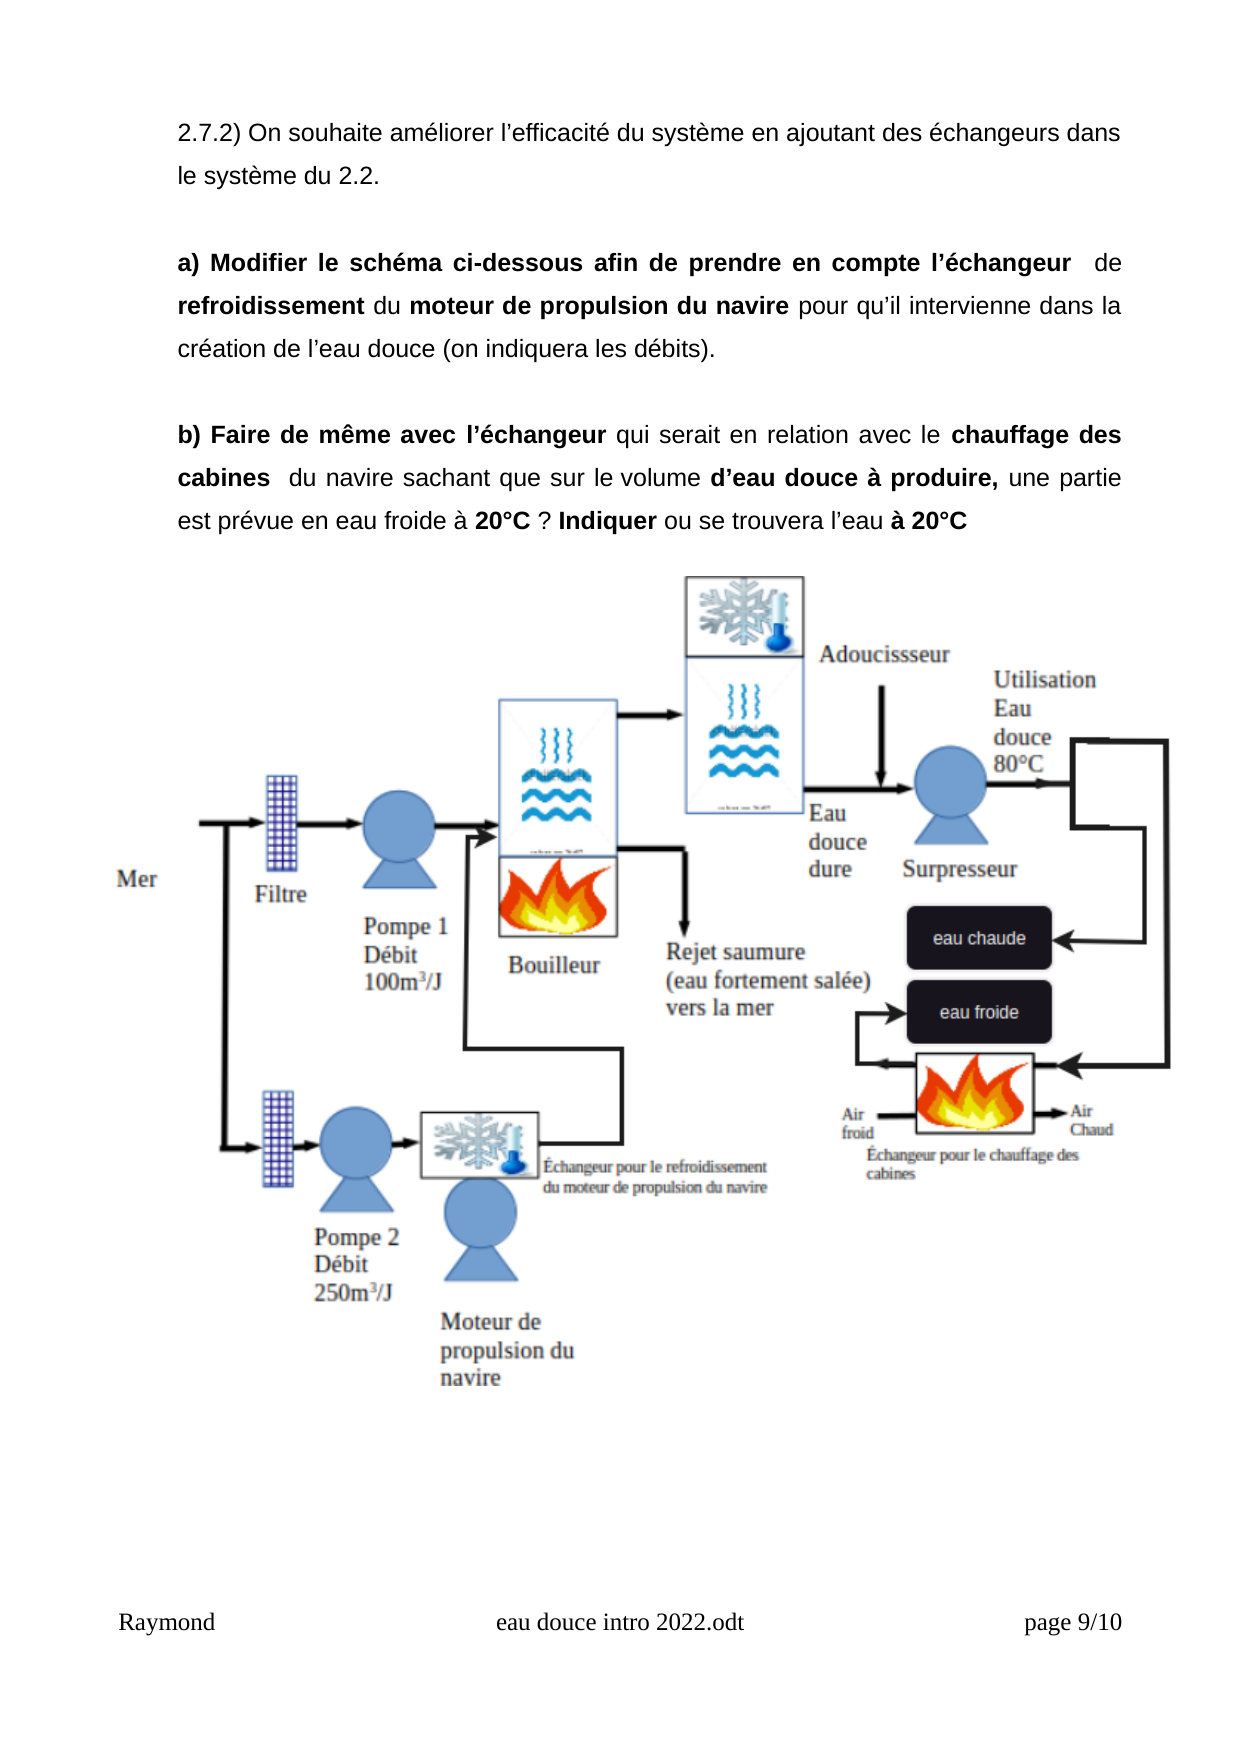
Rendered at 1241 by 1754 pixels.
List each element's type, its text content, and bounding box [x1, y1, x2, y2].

picture [115, 576, 1184, 1386]
text a) Modifier le schéma ci-dessous afin de prendre en compte l’échangeur de refroidissement du moteur de propulsion du navire pour qu’il intervienne dans la création de l’eau douce (on indiquera les débits). [177, 247, 1122, 362]
text 2.7.2) On souhaite améliorer l’efficacité du système en ajoutant des échangeurs dans le système du 2.2. [177, 118, 1122, 190]
text b) Faire de même avec l’échangeur qui serait en relation avec le chauffage des cabines du navire sachant que sur le volume d’eau douce à produire, une partie est prévue en eau froide à 20°C ? Indiquer ou se trouvera l’eau à 20°C [177, 420, 1122, 535]
